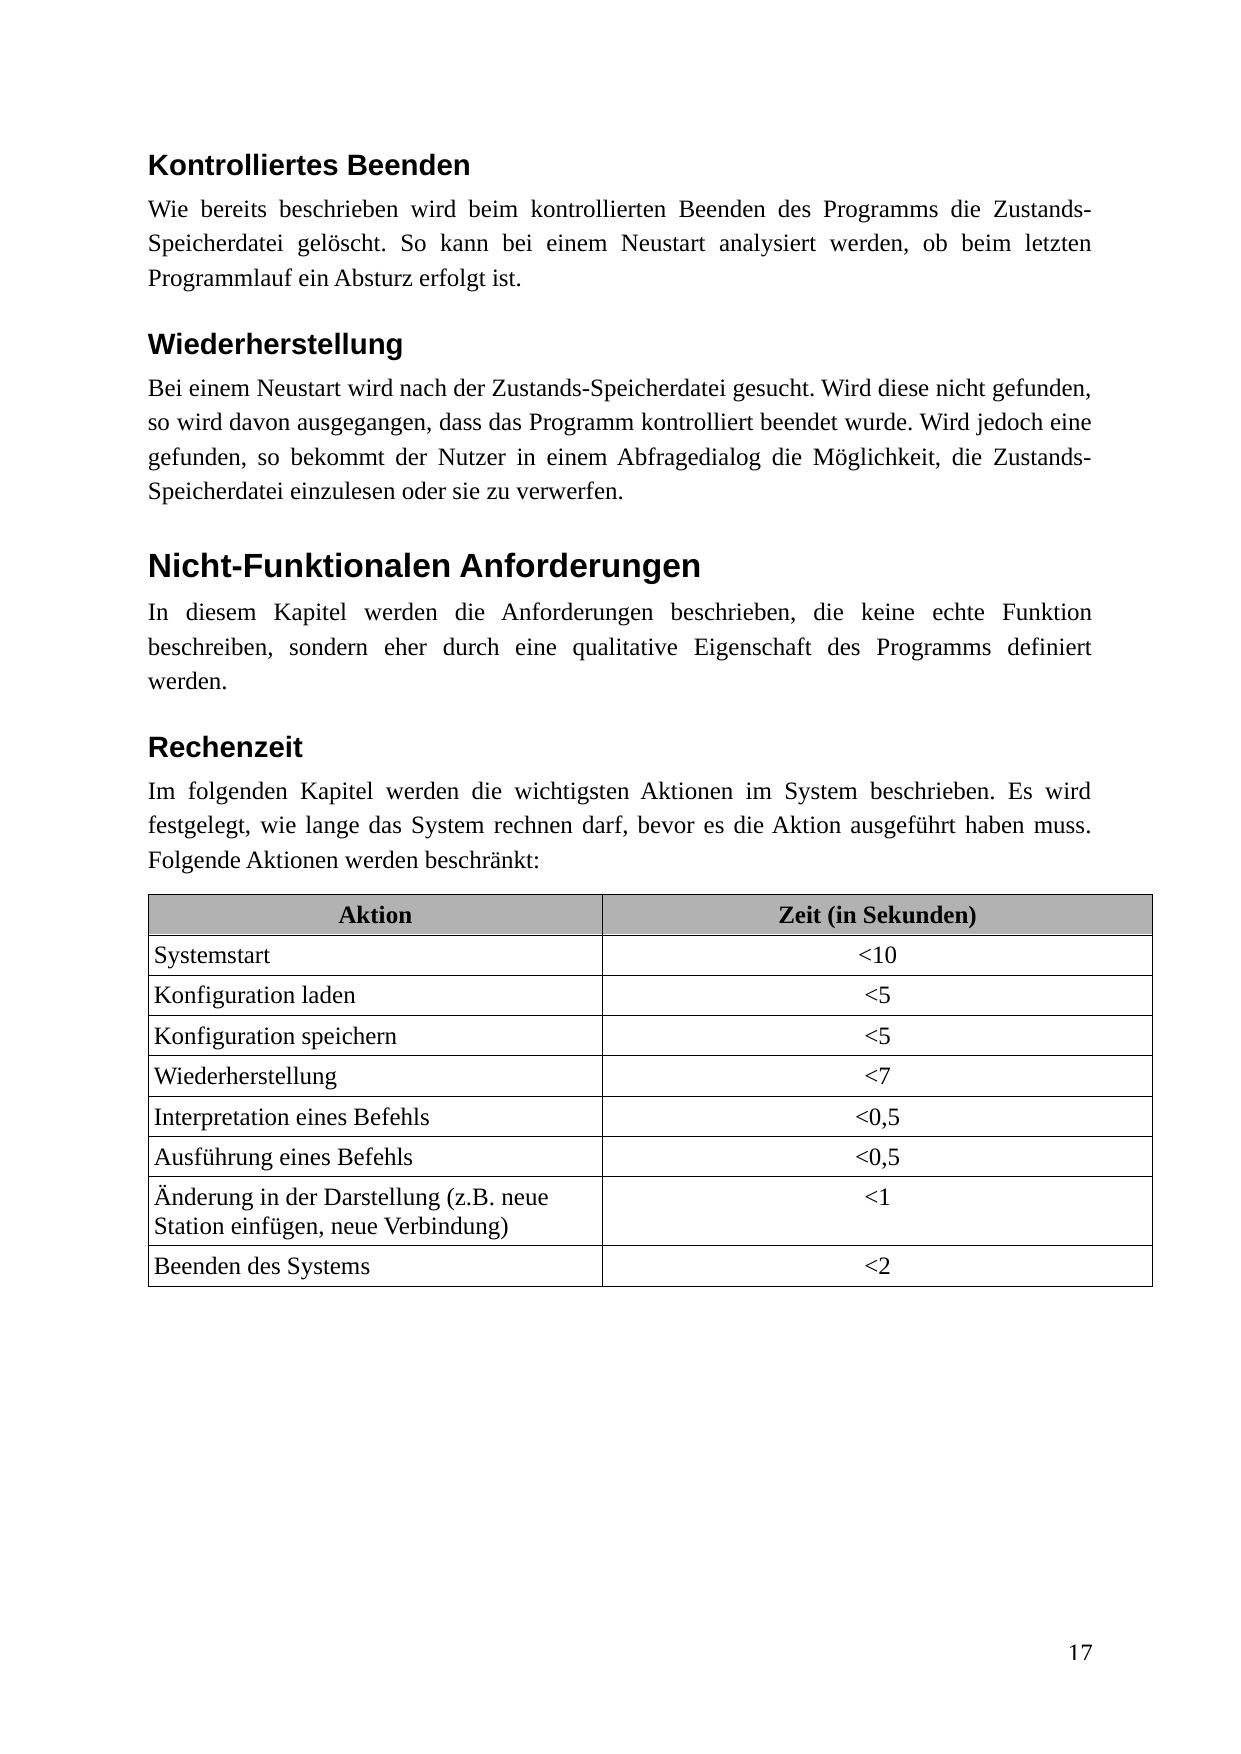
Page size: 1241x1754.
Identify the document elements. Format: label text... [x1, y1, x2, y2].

subtitle Nicht-Funktionalen Anforderungen [148, 546, 1092, 585]
table_cell <0,5 [603, 1137, 1152, 1176]
table_cell <0,5 [603, 1097, 1152, 1136]
table_cell <1 [603, 1177, 1152, 1245]
subtitle Wiederherstellung [148, 327, 1092, 360]
table_cell <2 [603, 1246, 1152, 1286]
table_header Zeit (in Sekunden) [603, 895, 1152, 934]
table_cell <5 [603, 1016, 1152, 1055]
table_cell Ausführung eines Befehls [149, 1137, 602, 1176]
table_header Aktion [149, 895, 602, 934]
subtitle Kontrolliertes Beenden [148, 148, 1092, 181]
table_cell <7 [603, 1056, 1152, 1096]
text Bei einem Neustart wird nach der Zustands-Speicherdatei gesucht. Wird diese nicht gefunden, so wird davon ausgegangen, dass das Programm kontrolliert beendet wurde. Wird jedoch eine gefunden, so bekommt der Nutzer in einem Abfragedialog die Möglichkeit, die Zustands-Speicherdatei einzulesen oder sie zu verwerfen. [148, 373, 1092, 505]
table_cell Beenden des Systems [149, 1246, 602, 1286]
table_cell Konfiguration speichern [149, 1016, 602, 1055]
table_cell Wiederherstellung [149, 1056, 602, 1096]
subtitle Rechenzeit [148, 730, 1092, 764]
table_cell <5 [603, 976, 1152, 1015]
text In diesem Kapitel werden die Anforderungen beschrieben, die keine echte Funktion beschreiben, sondern eher durch eine qualitative Eigenschaft des Programms definiert werden. [148, 597, 1092, 695]
text Wie bereits beschrieben wird beim kontrollierten Beenden des Programms die Zustands-Speicherdatei gelöscht. So kann bei einem Neustart analysiert werden, ob beim letzten Programmlauf ein Absturz erfolgt ist. [148, 194, 1092, 292]
table_cell Änderung in der Darstellung (z.B. neue Station einfügen, neue Verbindung) [149, 1177, 602, 1245]
table_cell Interpretation eines Befehls [149, 1097, 602, 1136]
table_cell Systemstart [149, 936, 602, 975]
table_cell <10 [603, 936, 1152, 975]
table_cell Konfiguration laden [149, 976, 602, 1015]
text Im folgenden Kapitel werden die wichtigsten Aktionen im System beschrieben. Es wird festgelegt, wie lange das System rechnen darf, bevor es die Aktion ausgeführt haben muss. Folgende Aktionen werden beschränkt: [148, 776, 1092, 874]
